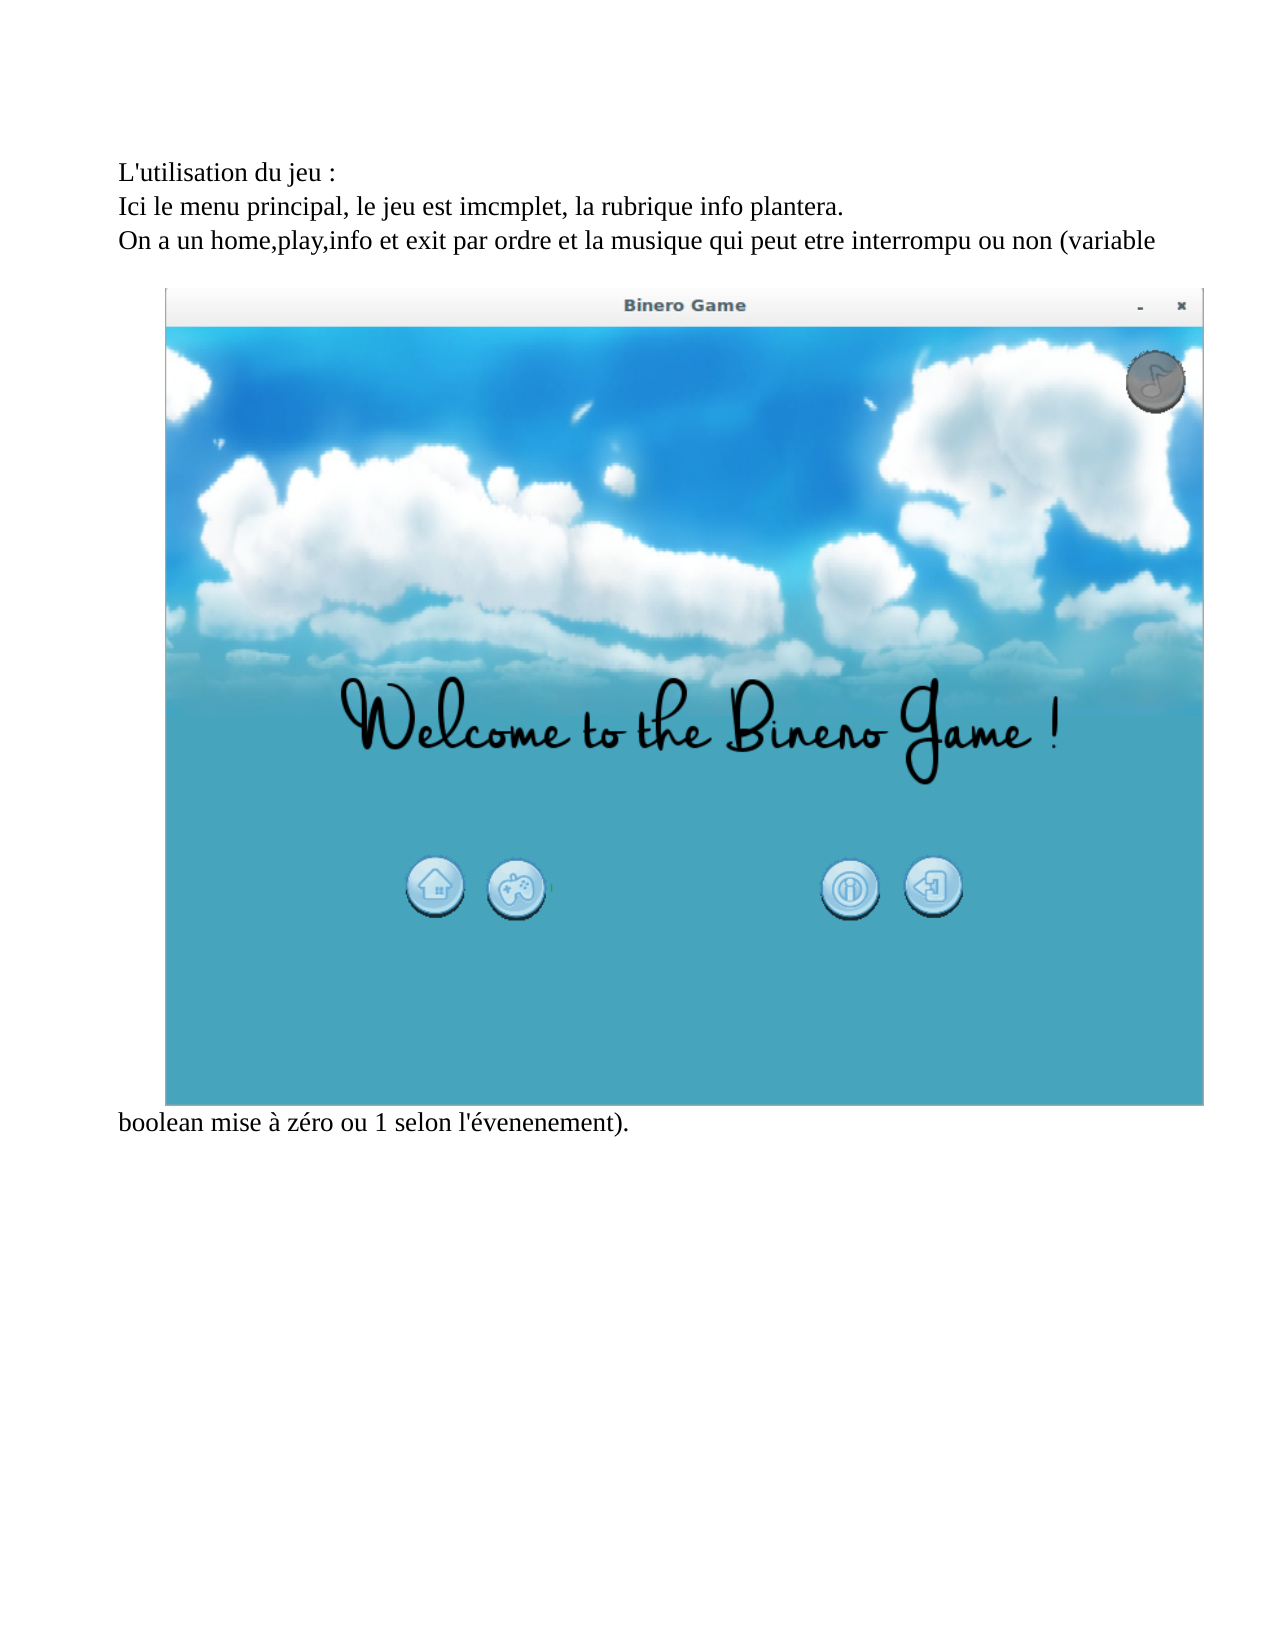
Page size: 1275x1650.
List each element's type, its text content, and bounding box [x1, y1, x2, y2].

text L'utilisation du jeu : [118, 152, 1157, 187]
text On a un home,play,info et exit par ordre et la musique qui peut etre interrompu ou non (variable boolean mise à zéro ou 1 selon l'évenenement). [118, 221, 1157, 1137]
text Ici le menu principal, le jeu est imcmplet, la rubrique info plantera. [118, 187, 1157, 221]
picture [165, 288, 1204, 1106]
